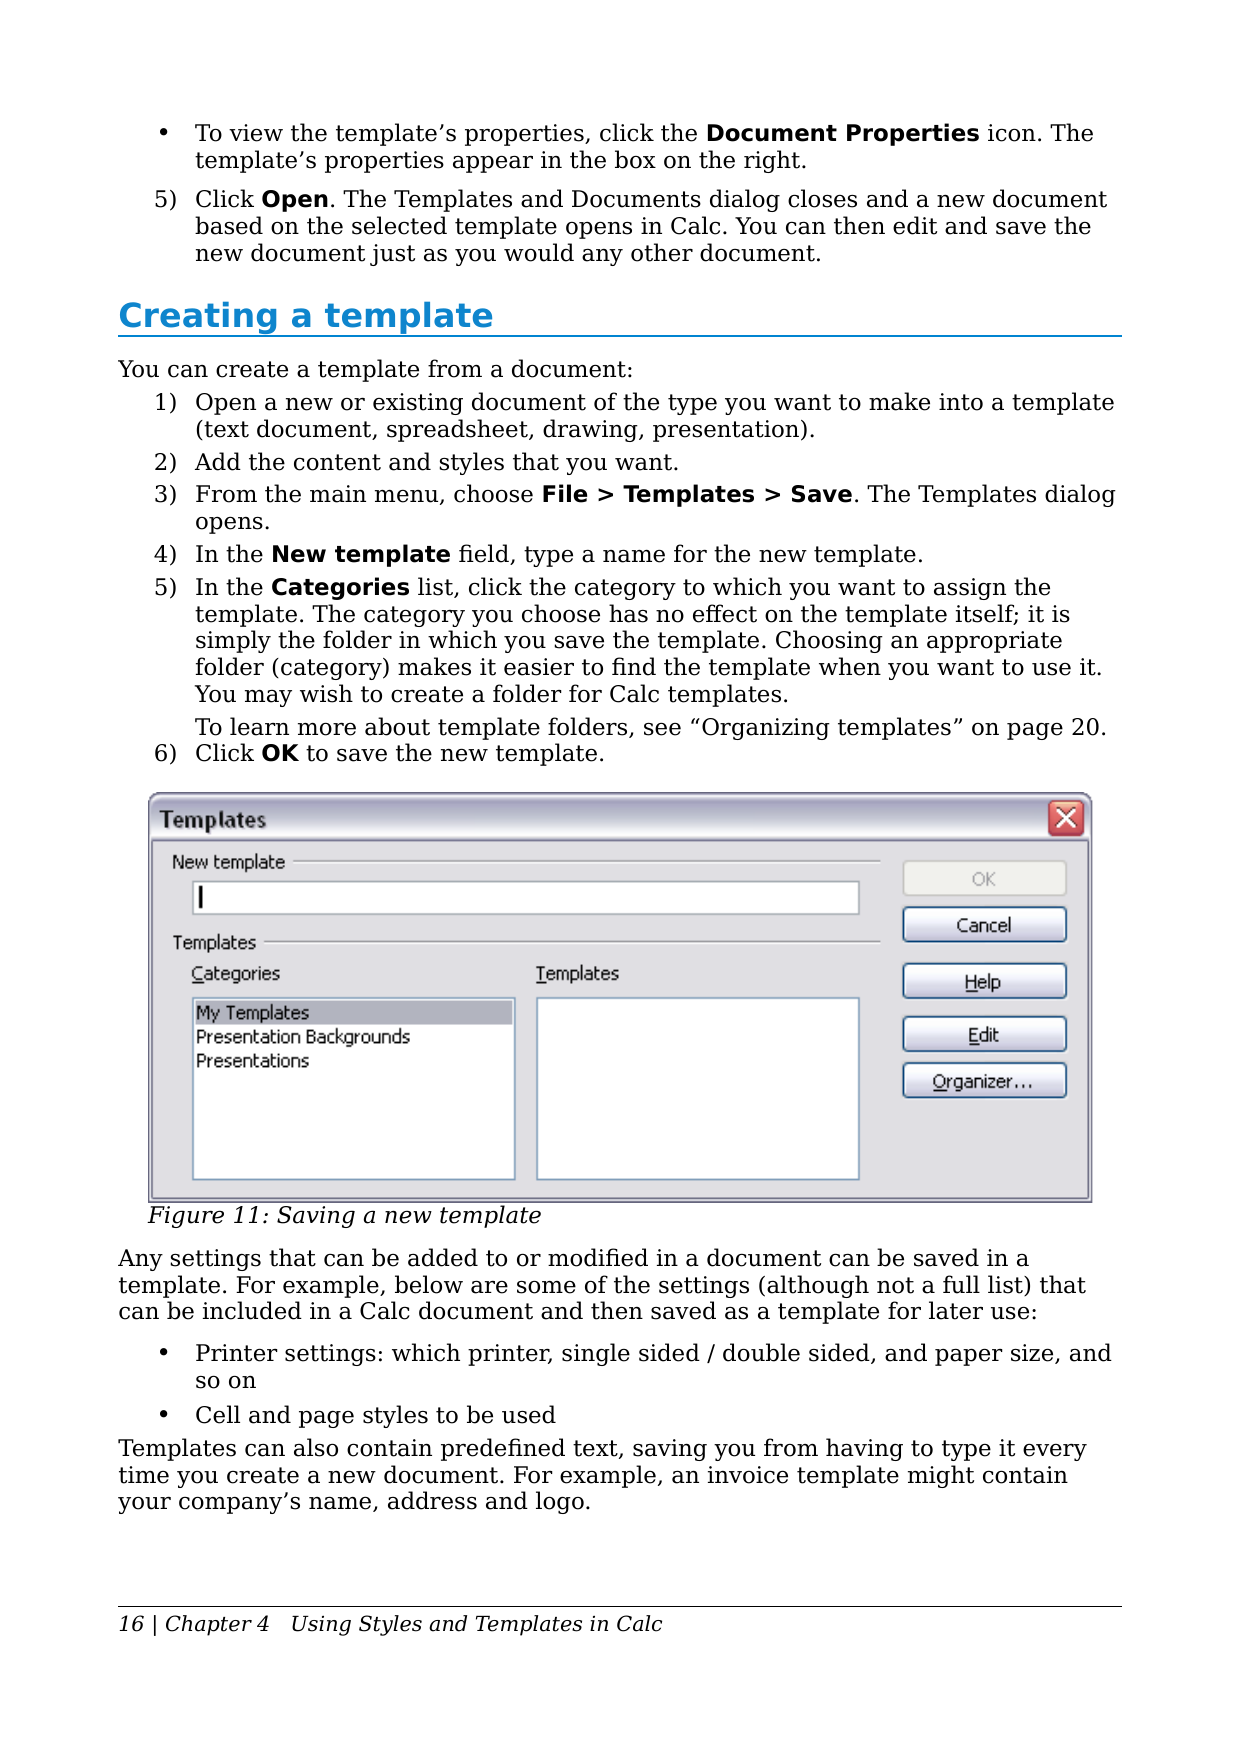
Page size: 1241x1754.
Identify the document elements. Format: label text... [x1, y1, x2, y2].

list Cell and page styles to be used [156, 1400, 1122, 1429]
list To view the template’s properties, click the Document Properties icon. The template’s properties appear in the box on the right. [156, 118, 1122, 174]
picture [148, 792, 1093, 1203]
text Any settings that can be added to or modified in a document can be saved in a template. For example, below are some of the settings (although not a full list) that can be included in a Calc document and then saved as a template for later use: [118, 1245, 1122, 1325]
list In the New template field, type a name for the new template. [177, 541, 1122, 568]
list Printer settings: which printer, single sided / double sided, and paper size, and so on [156, 1338, 1122, 1393]
list To learn more about template folders, see “Organizing templates” on page 21. [195, 714, 1122, 740]
list Click OK to save the new template. [177, 740, 1122, 767]
text Figure 11: Saving a new template [148, 1203, 1092, 1229]
subtitle Creating a template [118, 296, 1122, 335]
list You can create a template from a document: [118, 356, 1122, 383]
list Open a new or existing document of the type you want to make into a template (text document, spreadsheet, drawing, presentation). [177, 389, 1122, 442]
list In the Categories list, click the category to which you want to assign the template. The category you choose has no effect on the template itself; it is simply the folder in which you save the template. Choosing an appropriate folder (category) makes it easier to find the template when you want to use it. You may wish to create a folder for Calc templates. [177, 574, 1122, 707]
list Add the content and styles that you want. [177, 449, 1122, 475]
list From the main menu, choose File > Templates > Save. The Templates dialog opens. [177, 482, 1122, 535]
text Templates can also contain predefined text, saving you from having to type it every time you create a new document. For example, an invoice template might contain your company’s name, address and logo. [118, 1435, 1122, 1515]
list Click Open. The Templates and Documents dialog closes and a new document based on the selected template opens in Calc. You can then edit and save the new document just as you would any other document. [177, 186, 1122, 266]
